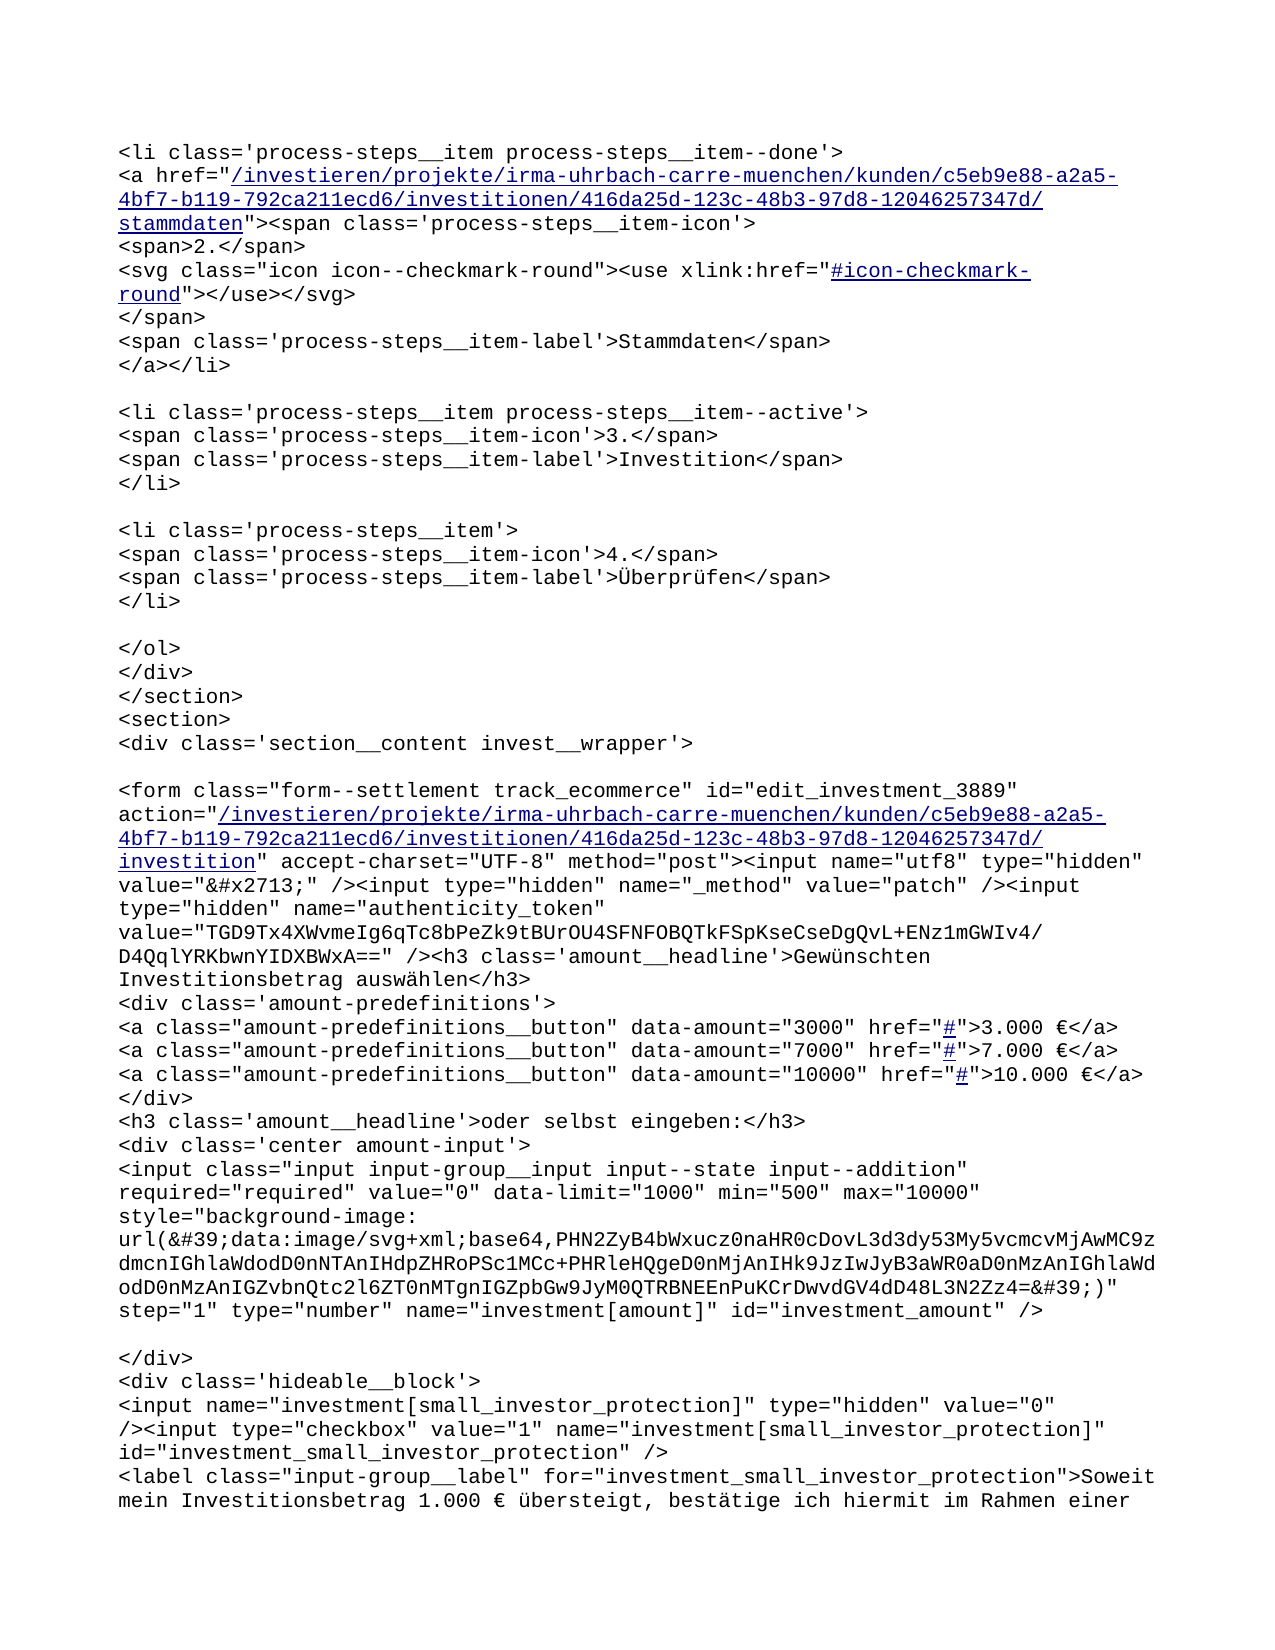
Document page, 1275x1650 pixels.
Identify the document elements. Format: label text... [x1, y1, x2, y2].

text <form class="form--settlement track_ecommerce" id="edit_investment_3889" action="/investieren/projekte/irma-uhrbach-carre-muenchen/kunden/c5eb9e88-a2a5-4bf7-b119-792ca211ecd6/investitionen/416da25d-123c-48b3-97d8-12046257347d/investition" accept-charset="UTF-8" method="post"><input name="utf8" type="hidden" value="&#x2713;" /><input type="hidden" name="_method" value="patch" /><input type="hidden" name="authenticity_token" value="TGD9Tx4XWvmeIg6qTc8bPeZk9tBUrOU4SFNFOBQTkFSpKseCseDgQvL+ENz1mGWIv4/D4QqlYRKbwnYIDXBWxA==" /><h3 class='amount__headline'>Gewünschten Investitionsbetrag auswählen</h3> [118, 780, 1157, 993]
text <svg class="icon icon--checkmark-round"><use xlink:href="#icon-checkmark-round"></use></svg> [118, 260, 1157, 307]
text <li class='process-steps__item'> [118, 520, 1157, 544]
text <a class="amount-predefinitions__button" data-amount="7000" href="#">7.000 €</a> [118, 1040, 1157, 1064]
text <h3 class='amount__headline'>oder selbst eingeben:</h3> [118, 1111, 1157, 1135]
text </div> [118, 1088, 1157, 1111]
text <span>2.</span> [118, 236, 1157, 260]
text </div> [118, 1348, 1157, 1371]
text </li> [118, 591, 1157, 615]
text <li class='process-steps__item process-steps__item--active'> [118, 402, 1157, 426]
text <section> [118, 709, 1157, 733]
text <input class="input input-group__input input--state input--addition" required="required" value="0" data-limit="1000" min="500" max="10000" style="background-image: url(&#39;data:image/svg+xml;base64,PHN2ZyB4bWxucz0naHR0cDovL3d3dy53My5vcmcvMjAwMC9zdmcnIGhlaWdodD0nNTAnIHdpZHRoPSc1MCc+PHRleHQgeD0nMjAnIHk9JzIwJyB3aWR0aD0nMzAnIGhlaWdodD0nMzAnIGZvbnQtc2l6ZT0nMTgnIGZpbGw9JyM0QTRBNEEnPuKCrDwvdGV4dD48L3N2Zz4=&#39;)" step="1" type="number" name="investment[amount]" id="investment_amount" /> [118, 1158, 1157, 1324]
text <span class='process-steps__item-label'>Überprüfen</span> [118, 567, 1157, 591]
text <input name="investment[small_investor_protection]" type="hidden" value="0" /><input type="checkbox" value="1" name="investment[small_investor_protection]" id="investment_small_investor_protection" /> [118, 1395, 1157, 1466]
text <span class='process-steps__item-icon'>4.</span> [118, 544, 1157, 567]
text <span class='process-steps__item-icon'>3.</span> [118, 426, 1157, 449]
text </span> [118, 307, 1157, 331]
text </a></li> [118, 354, 1157, 378]
text </li> [118, 473, 1157, 496]
text <div class='hideable__block'> [118, 1371, 1157, 1395]
text <div class='center amount-input'> [118, 1135, 1157, 1158]
text <a class="amount-predefinitions__button" data-amount="10000" href="#">10.000 €</a> [118, 1064, 1157, 1088]
text <div class='section__content invest__wrapper'> [118, 733, 1157, 757]
text <span class='process-steps__item-label'>Investition</span> [118, 449, 1157, 473]
text </div> [118, 662, 1157, 686]
text <li class='process-steps__item process-steps__item--done'> [118, 142, 1157, 165]
text </ol> [118, 638, 1157, 662]
text <div class='amount-predefinitions'> [118, 993, 1157, 1017]
text <a href="/investieren/projekte/irma-uhrbach-carre-muenchen/kunden/c5eb9e88-a2a5-4bf7-b119-792ca211ecd6/investitionen/416da25d-123c-48b3-97d8-12046257347d/stammdaten"><span class='process-steps__item-icon'> [118, 165, 1157, 236]
text <label class="input-group__label" for="investment_small_investor_protection">Soweit mein Investitionsbetrag 1.000 € übersteigt, bestätige ich hiermit im Rahmen einer [118, 1466, 1157, 1513]
text <a class="amount-predefinitions__button" data-amount="3000" href="#">3.000 €</a> [118, 1017, 1157, 1040]
text </section> [118, 686, 1157, 709]
text <span class='process-steps__item-label'>Stammdaten</span> [118, 331, 1157, 354]
